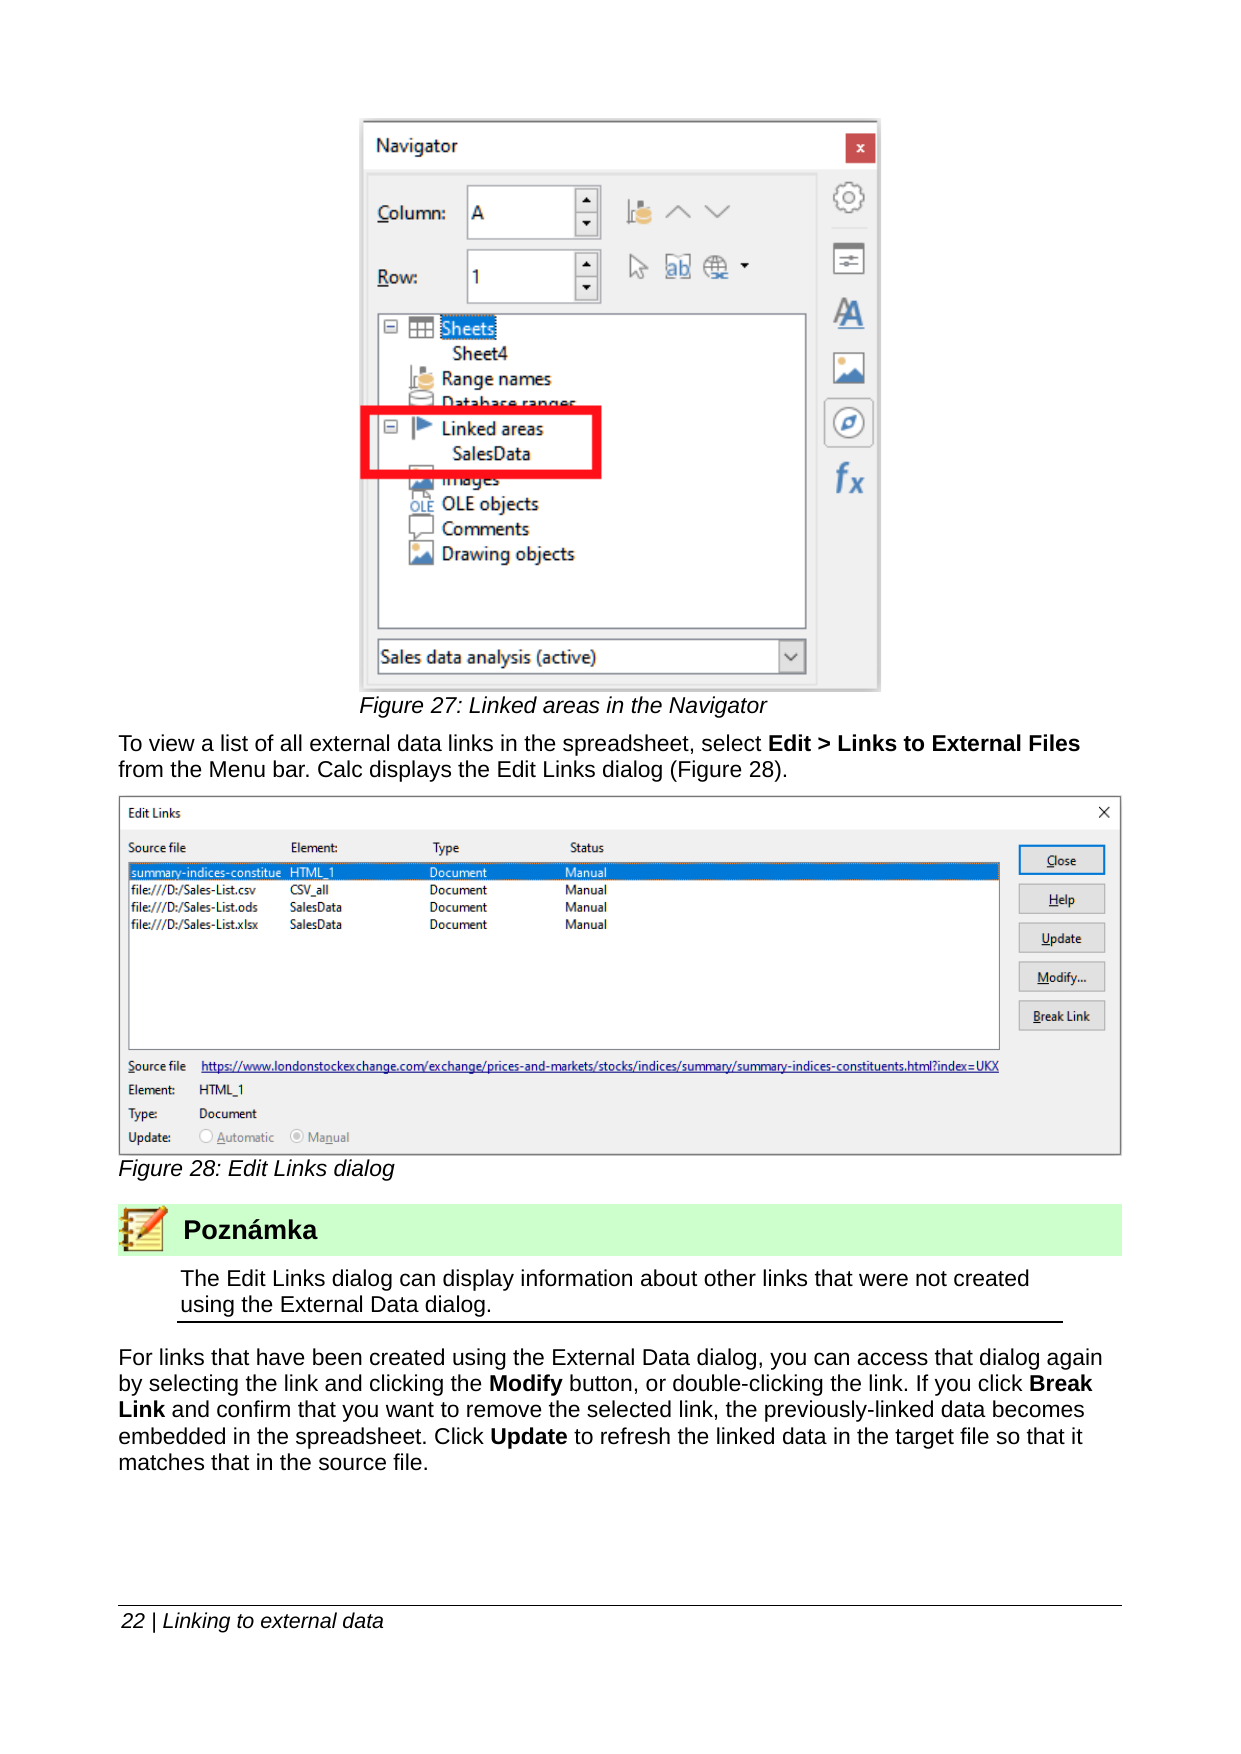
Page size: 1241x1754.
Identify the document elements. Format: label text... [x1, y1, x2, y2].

text To view a list of all external data links in the spreadsheet, select Edit > Links to External Files from the Menu bar. Calc displays the Edit Links dialog (Figure 28). [118, 730, 1122, 783]
picture [359, 118, 882, 692]
subtitle Poznámka [118, 1204, 1122, 1256]
text Figure 28: Edit Links dialog [118, 1156, 1122, 1182]
picture [118, 795, 1123, 1156]
text Figure 27: Linked areas in the Navigator [359, 692, 881, 718]
text The Edit Links dialog can display information about other links that were not created using the External Data dialog. [177, 1262, 1063, 1321]
text For links that have been created using the External Data dialog, you can access that dialog again by selecting the link and clicking the Modify button, or double-clicking the link. If you click Break Link and confirm that you want to remove the selected link, the previously-linked data becomes embedded in the spreadsheet. Click Update to refresh the linked data in the target file so that it matches that in the source file. [118, 1344, 1122, 1476]
picture [119, 1204, 170, 1255]
